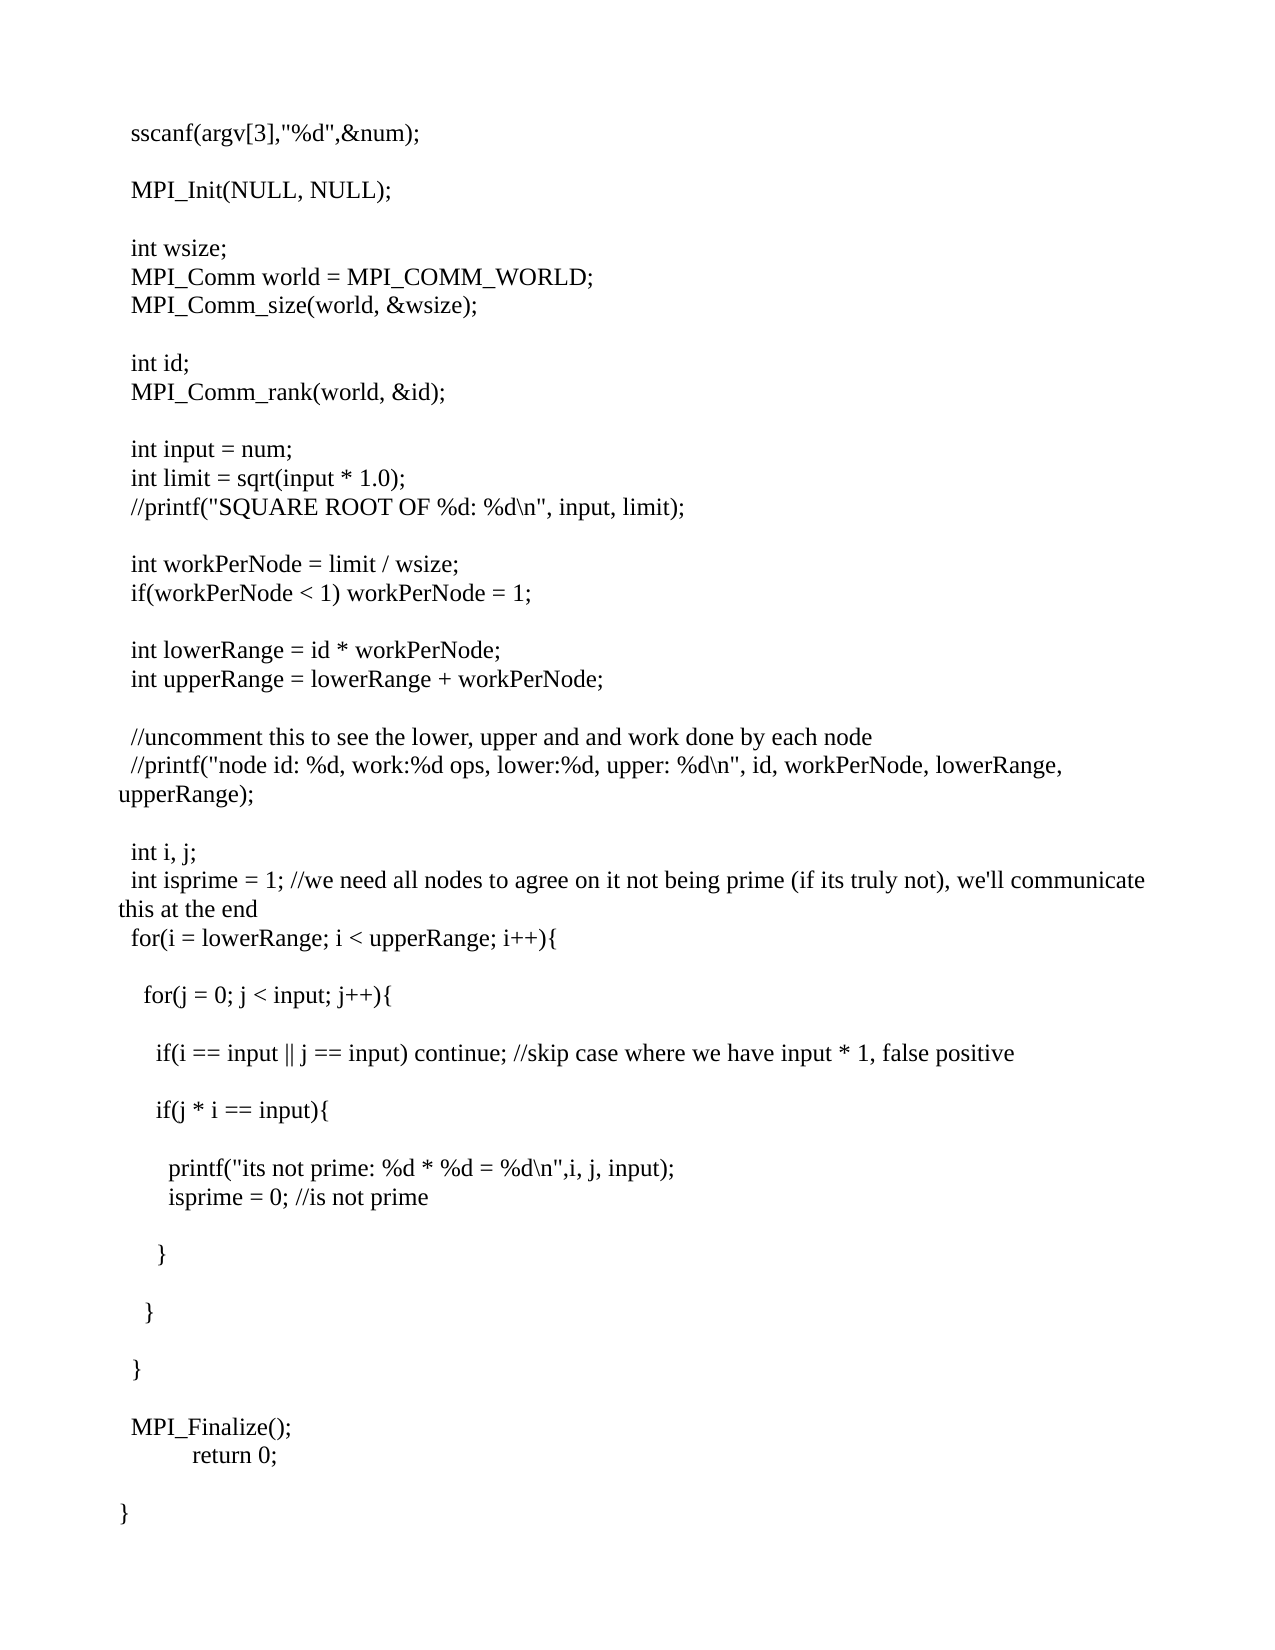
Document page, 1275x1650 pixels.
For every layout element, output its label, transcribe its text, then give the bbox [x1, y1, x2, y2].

text sscanf(argv[3],"%d",&num); [118, 118, 1157, 147]
text for(j = 0; j < input; j++){ [118, 981, 1157, 1009]
text } [118, 1498, 1157, 1527]
text if(j * i == input){ [118, 1096, 1157, 1124]
text int upperRange = lowerRange + workPerNode; [118, 664, 1157, 693]
text int i, j; [118, 837, 1157, 866]
text if(i == input || j == input) continue; //skip case where we have input * 1, false positive [118, 1038, 1157, 1067]
text MPI_Comm world = MPI_COMM_WORLD; [118, 262, 1157, 291]
text int id; [118, 348, 1157, 377]
text if(workPerNode < 1) workPerNode = 1; [118, 578, 1157, 607]
text int lowerRange = id * workPerNode; [118, 636, 1157, 664]
text } [118, 1239, 1157, 1268]
text int isprime = 1; //we need all nodes to agree on it not being prime (if its truly not), we'll communicate this at the end [118, 866, 1157, 923]
text } [118, 1354, 1157, 1383]
text //printf("SQUARE ROOT OF %d: %d\n", input, limit); [118, 492, 1157, 521]
text int limit = sqrt(input * 1.0); [118, 463, 1157, 492]
text return 0; [118, 1441, 1157, 1469]
text int workPerNode = limit / wsize; [118, 549, 1157, 578]
text isprime = 0; //is not prime [118, 1182, 1157, 1211]
text //uncomment this to see the lower, upper and and work done by each node [118, 722, 1157, 751]
text //printf("node id: %d, work:%d ops, lower:%d, upper: %d\n", id, workPerNode, lowerRange, upperRange); [118, 751, 1157, 808]
text int input = num; [118, 434, 1157, 463]
text int wsize; [118, 233, 1157, 262]
text for(i = lowerRange; i < upperRange; i++){ [118, 923, 1157, 952]
text printf("its not prime: %d * %d = %d\n",i, j, input); [118, 1153, 1157, 1182]
text MPI_Comm_size(world, &wsize); [118, 291, 1157, 319]
text } [118, 1297, 1157, 1326]
text MPI_Comm_rank(world, &id); [118, 377, 1157, 406]
text MPI_Init(NULL, NULL); [118, 176, 1157, 204]
text MPI_Finalize(); [118, 1412, 1157, 1441]
